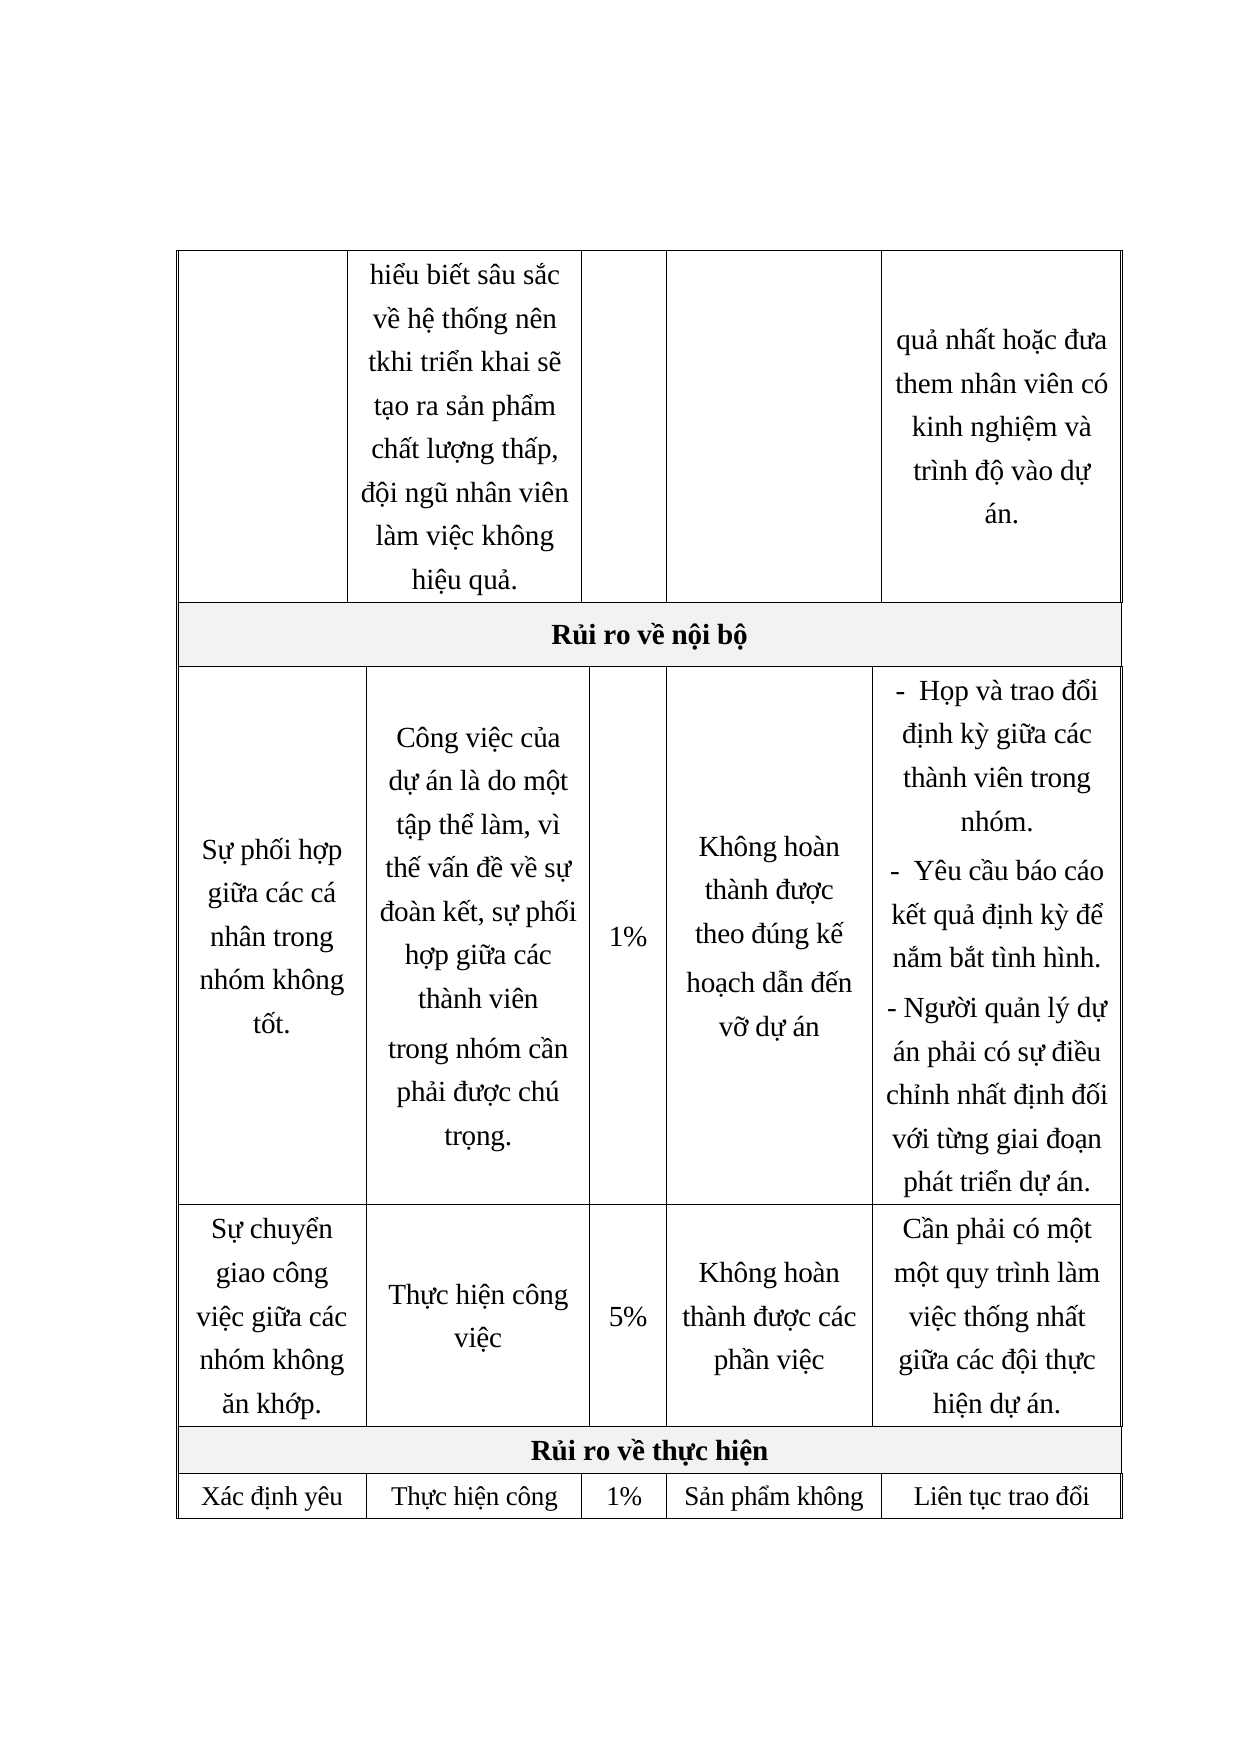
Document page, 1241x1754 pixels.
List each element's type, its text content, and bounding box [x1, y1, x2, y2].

table_cell Rủi ro về nội bộ [179, 603, 1121, 666]
table_cell Công việc của dự án là do một tập thể làm, vì thế vấn đề về sự đoàn kết, sự phối hợp giữa các thành viên trong nhóm cần phải được chú trọng. [367, 667, 589, 1204]
table_cell Không hoàn thành được theo đúng kế hoạch dẫn đến vỡ dự án [667, 667, 872, 1204]
table_cell Không hoàn thành được các phần việc [667, 1205, 872, 1426]
table_cell Thực hiện công [367, 1474, 581, 1517]
table_cell - Họp và trao đổi định kỳ giữa các thành viên trong nhóm. - Yêu cầu báo cáo kết quả định kỳ để nắm bắt tình hình. - Người quản lý dự án phải có sự điều chỉnh nhất định đối với từng giai đoạn phát triển dự án. [873, 667, 1120, 1204]
table_cell Xác định yêu [179, 1474, 366, 1517]
table_cell Sự chuyển giao công việc giữa các nhóm không ăn khớp. [179, 1205, 366, 1426]
table_cell 5% [590, 1205, 666, 1426]
table_cell [179, 251, 347, 602]
table_cell Sản phẩm không [667, 1474, 881, 1517]
table_cell quả nhất hoặc đưa them nhân viên có kinh nghiệm và trình độ vào dự án. [882, 251, 1120, 602]
table_cell 1% [582, 1474, 666, 1517]
table_cell hiểu biết sâu sắc về hệ thống nên tkhi triển khai sẽ tạo ra sản phẩm chất lượng thấp, đội ngũ nhân viên làm việc không hiệu quả. [348, 251, 581, 602]
table_cell [667, 251, 881, 602]
table_cell Thực hiện công việc [367, 1205, 589, 1426]
table_cell Liên tục trao đổi [882, 1474, 1120, 1517]
table_cell Rủi ro về thực hiện [179, 1427, 1121, 1473]
table_cell Sự phối hợp giữa các cá nhân trong nhóm không tốt. [179, 667, 366, 1204]
table_cell 1% [590, 667, 666, 1204]
table_cell Cần phải có một một quy trình làm việc thống nhất giữa các đội thực hiện dự án. [873, 1205, 1120, 1426]
table_cell [582, 251, 666, 602]
